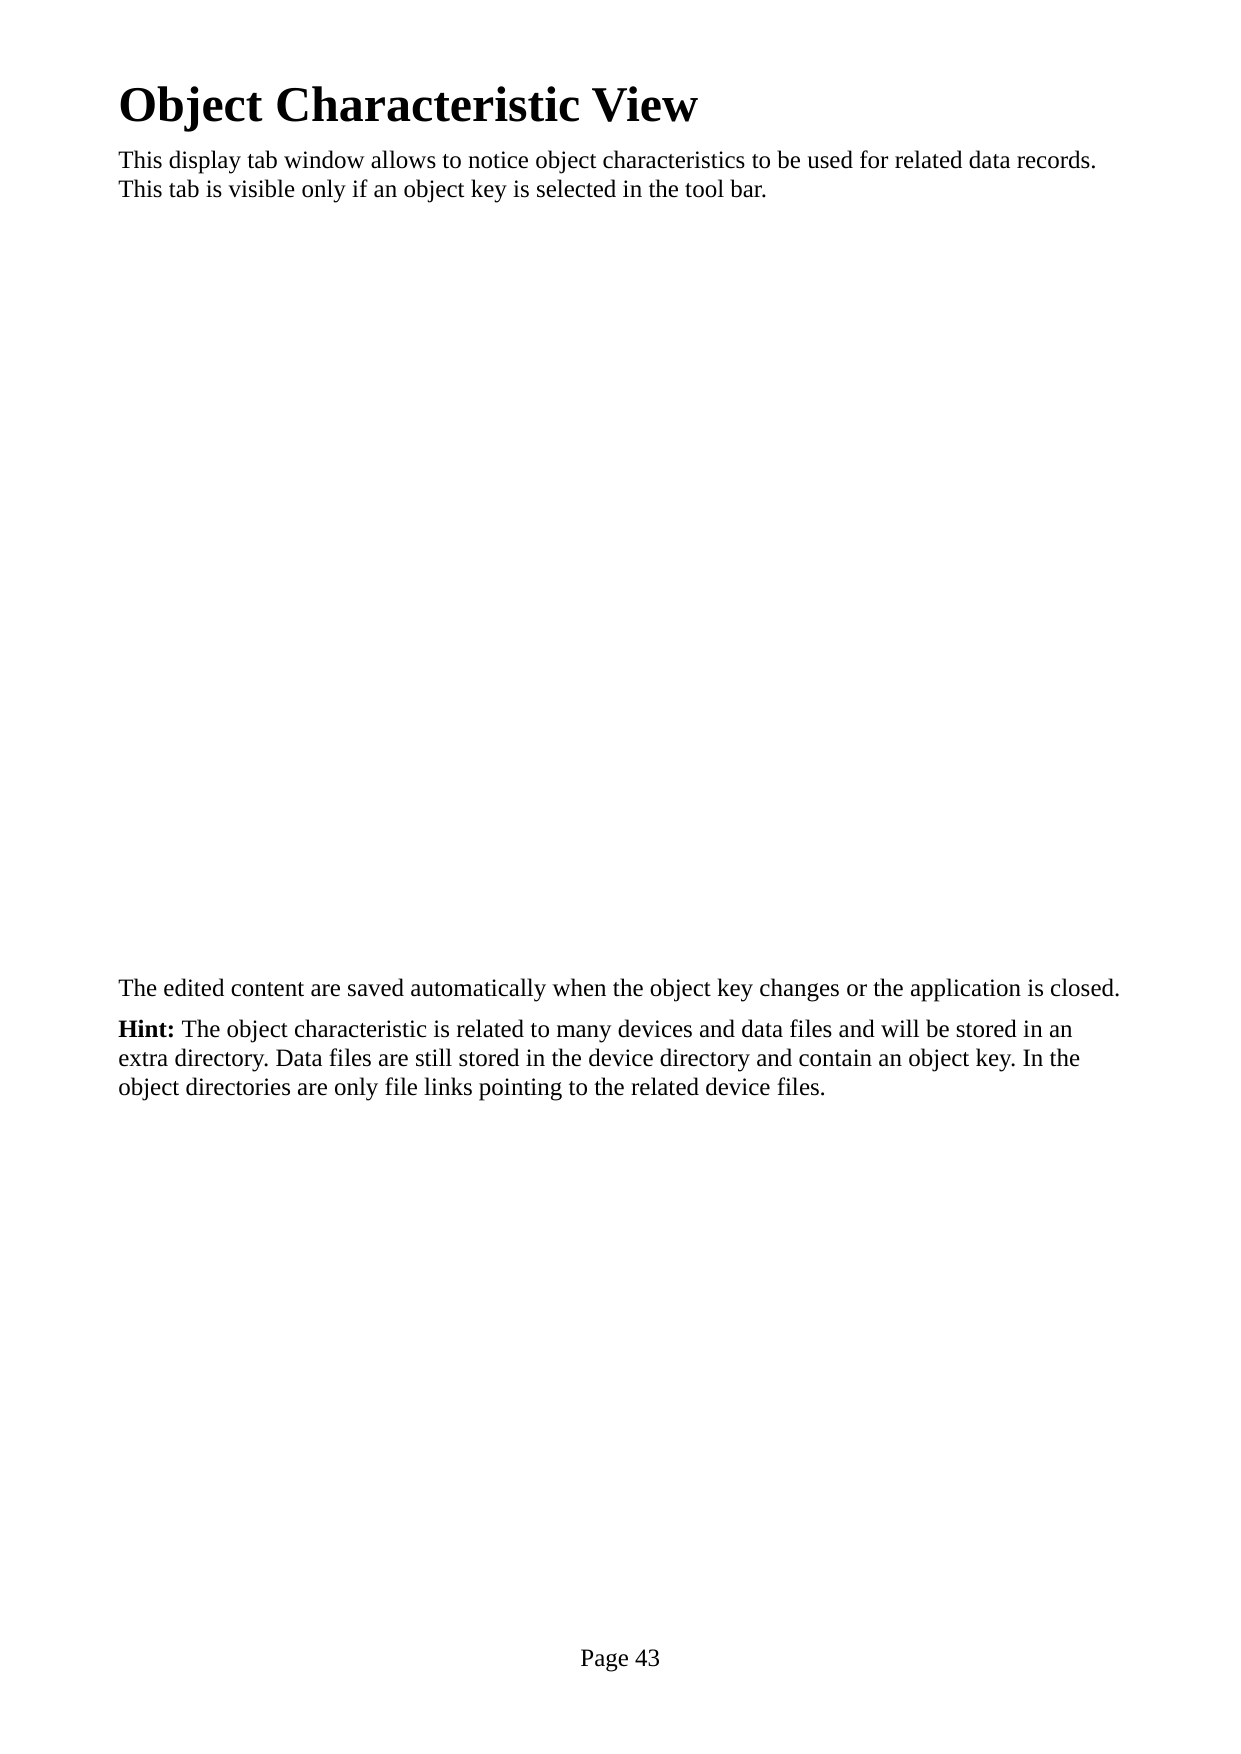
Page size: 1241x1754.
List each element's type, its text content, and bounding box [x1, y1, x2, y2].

text This display tab window allows to notice object characteristics to be used for related data records. This tab is visible only if an object key is selected in the tool bar. [118, 145, 1122, 202]
text Hint: The object characteristic is related to many devices and data files and will be stored in an extra directory. Data files are still stored in the device directory and contain an object key. In the object directories are only file links pointing to the related device files. [118, 1014, 1122, 1100]
text The edited content are saved automatically when the object key changes or the application is closed. [118, 973, 1122, 1002]
subtitle Object Characteristic View [118, 75, 1122, 132]
